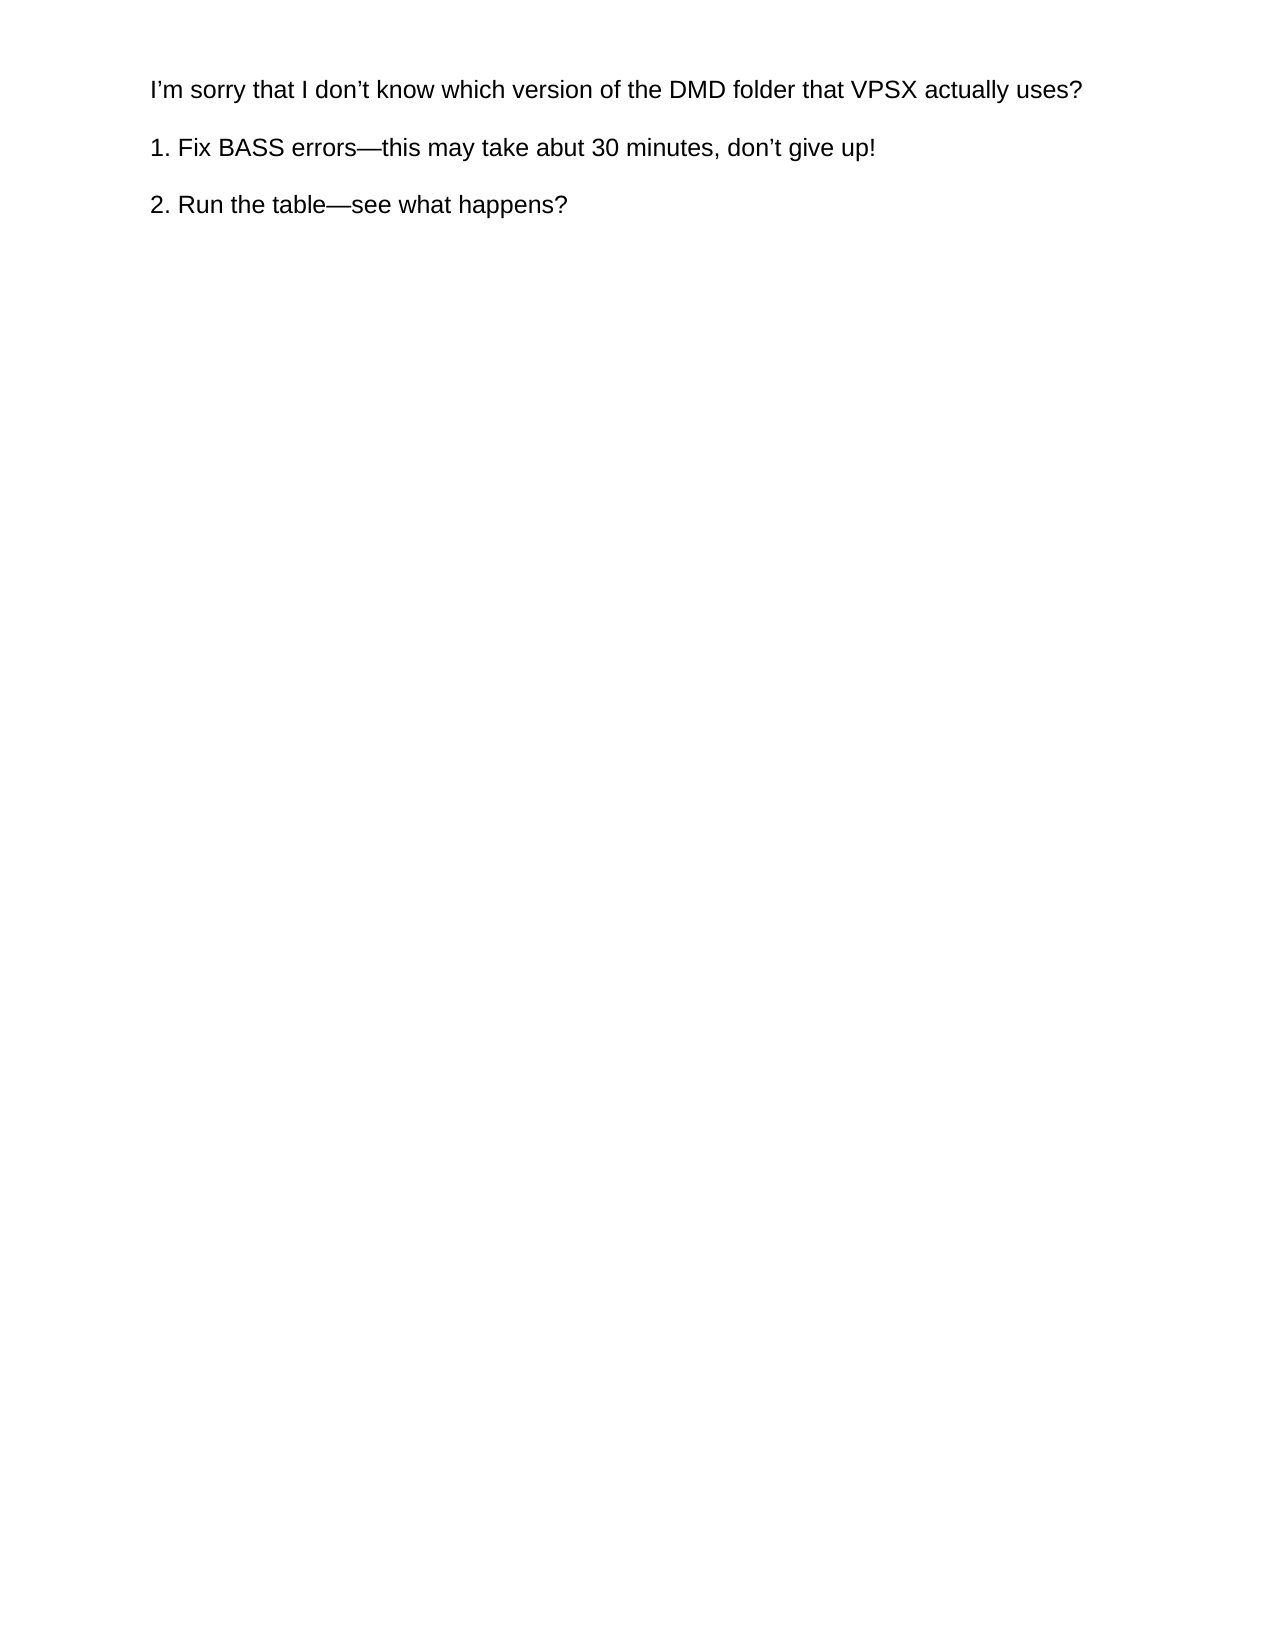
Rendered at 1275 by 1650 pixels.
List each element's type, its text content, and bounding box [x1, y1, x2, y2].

text 2. Run the table—see what happens? [150, 190, 1125, 219]
text I’m sorry that I don’t know which version of the DMD folder that VPSX actually uses? [150, 75, 1125, 104]
text 1. Fix BASS errors—this may take abut 30 minutes, don’t give up! [150, 132, 1125, 161]
